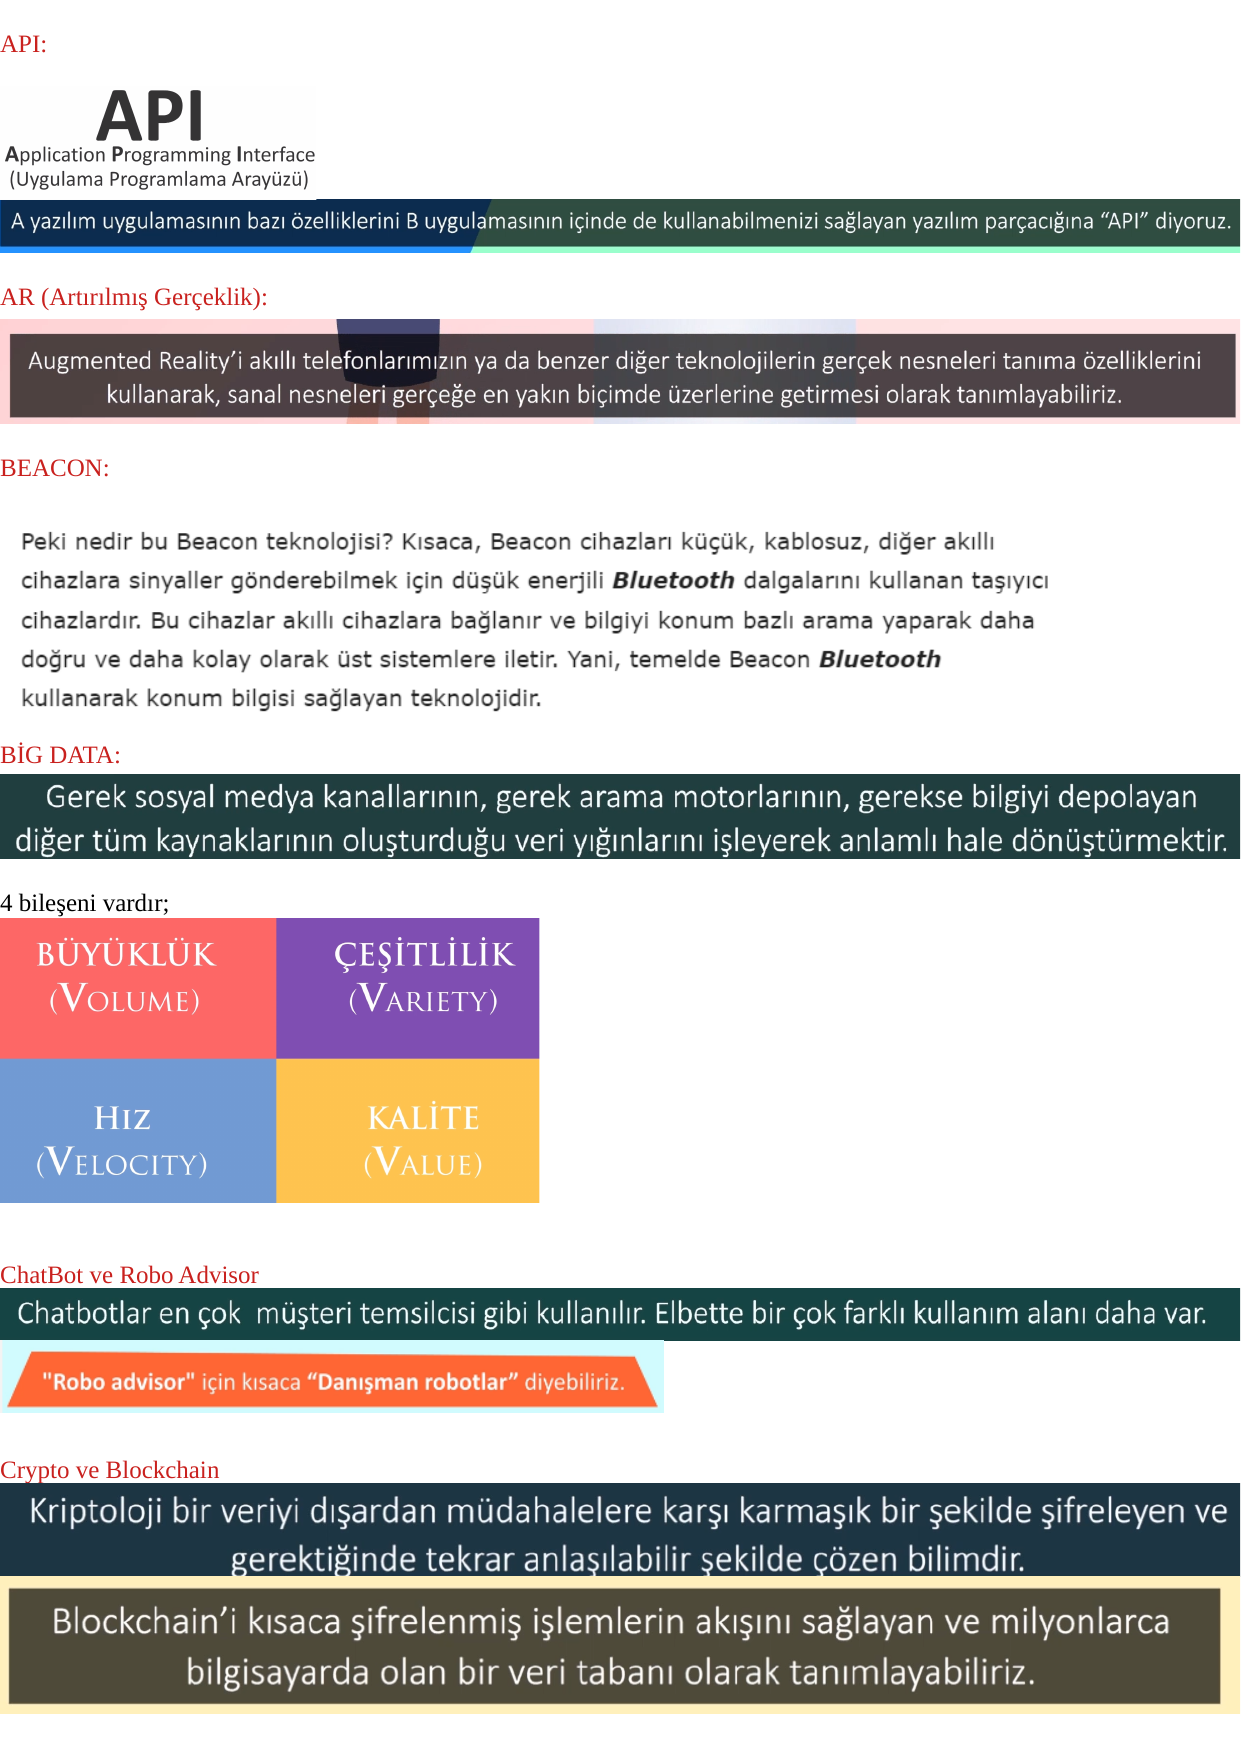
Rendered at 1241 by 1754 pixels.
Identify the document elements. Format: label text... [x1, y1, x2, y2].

picture [0, 86, 1241, 253]
text ChatBot ve Robo Advisor [0, 1260, 1240, 1288]
picture [0, 319, 1241, 424]
picture [0, 1288, 1241, 1413]
text BEACON: [0, 453, 1240, 481]
text Crypto ve Blockchain [0, 1455, 1240, 1483]
picture [0, 492, 1083, 720]
picture [0, 774, 1241, 859]
text AR (Artırılmış Gerçeklik): [0, 282, 1240, 310]
text BİG DATA: [0, 740, 1240, 769]
text 4 bileşeni vardır; [0, 888, 1240, 916]
picture [0, 1483, 1241, 1714]
picture [0, 918, 540, 1203]
text API: [0, 29, 1240, 57]
